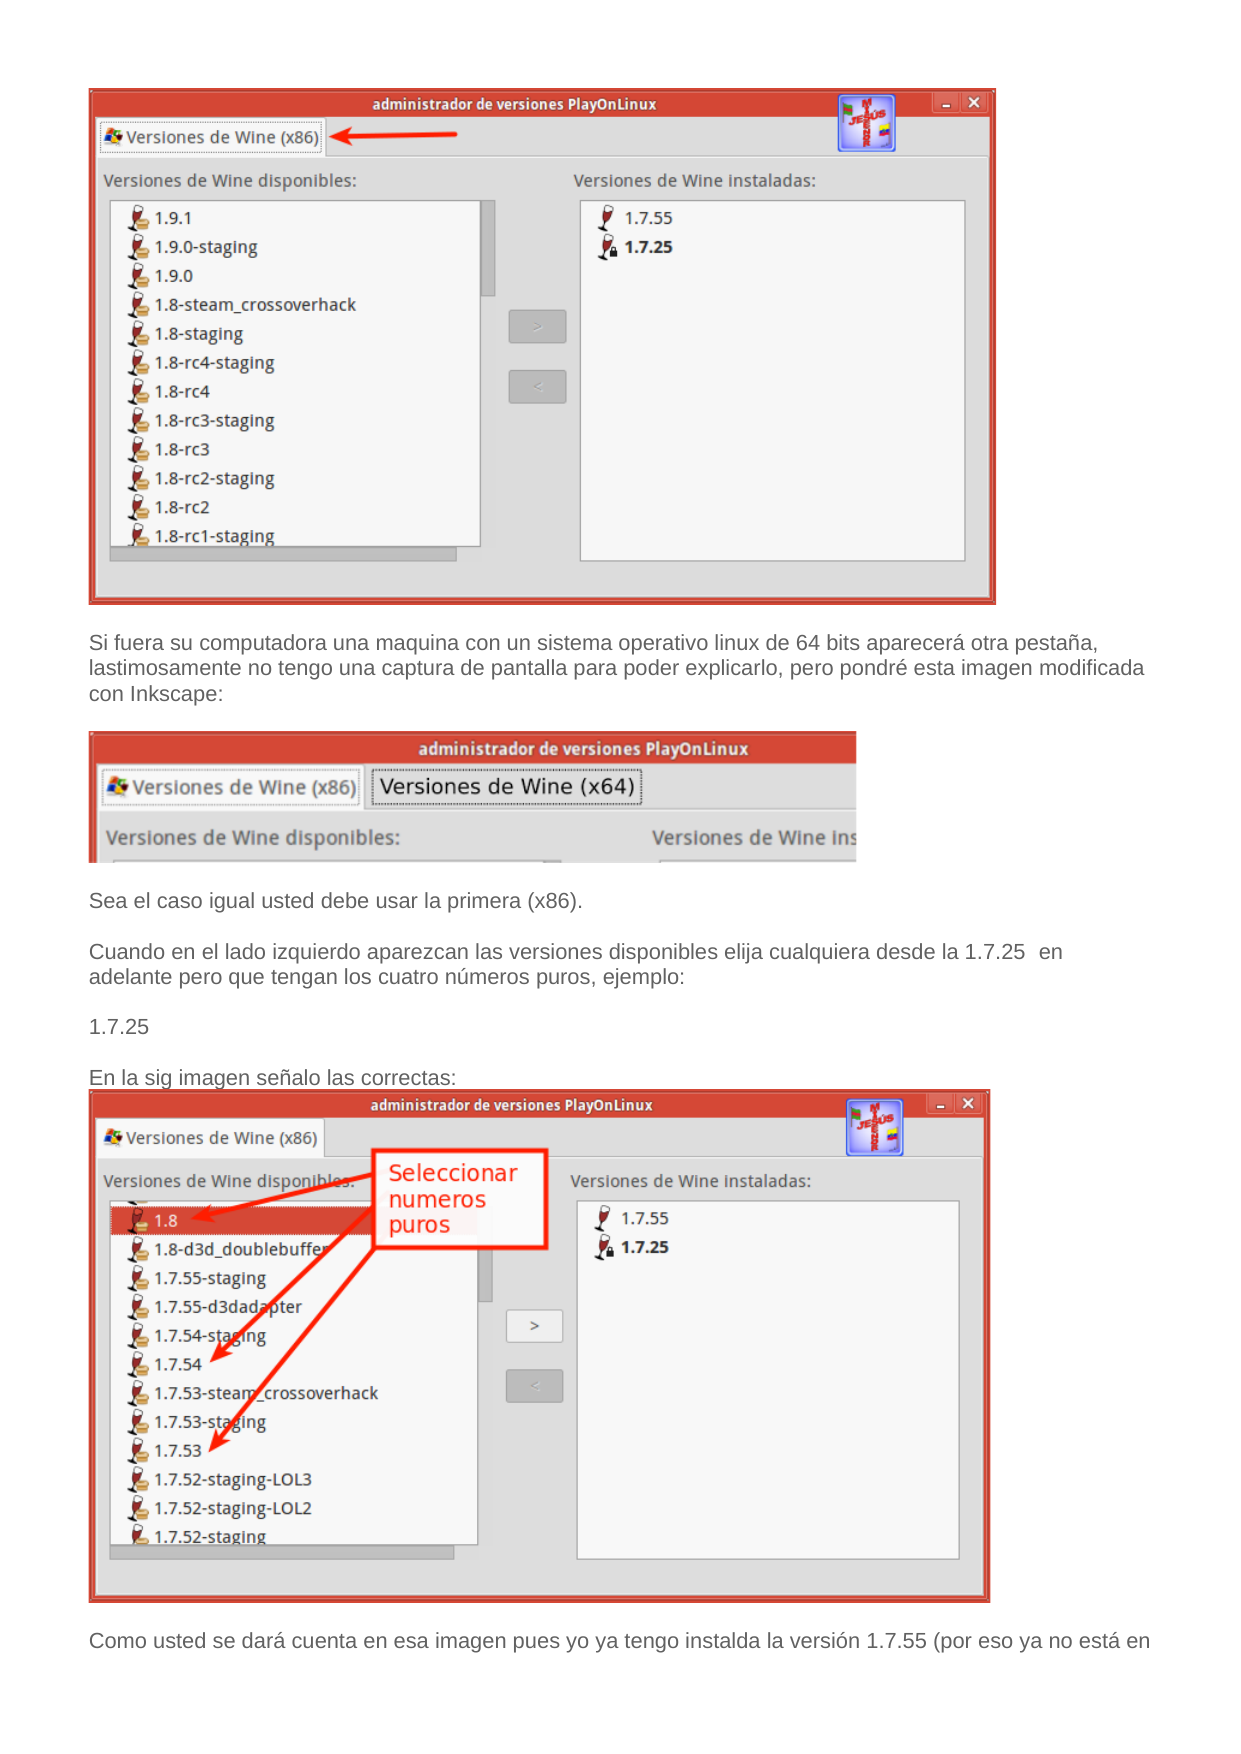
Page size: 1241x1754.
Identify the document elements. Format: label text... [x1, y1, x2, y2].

picture [88, 88, 997, 605]
picture [88, 731, 857, 863]
text Si fuera su computadora una maquina con un sistema operativo linux de 64 bits aparecerá otra pestaña, lastimosamente no tengo una captura de pantalla para poder explicarlo, pero pondré esta imagen modificada con Inkscape: Sea el caso igual usted debe usar la primera (x86). Cuando en el lado izquierdo aparezcan las versiones disponibles elija cualquiera desde la 1.7.25 en adelante pero que tengan los cuatro números puros, ejemplo: 1.7.25 En la sig imagen señalo las correctas: Como usted se dará cuenta en esa imagen pues yo ya tengo instalda la versión 1.7.55 (por eso ya no está en [88, 88, 1152, 1653]
picture [88, 1089, 991, 1603]
